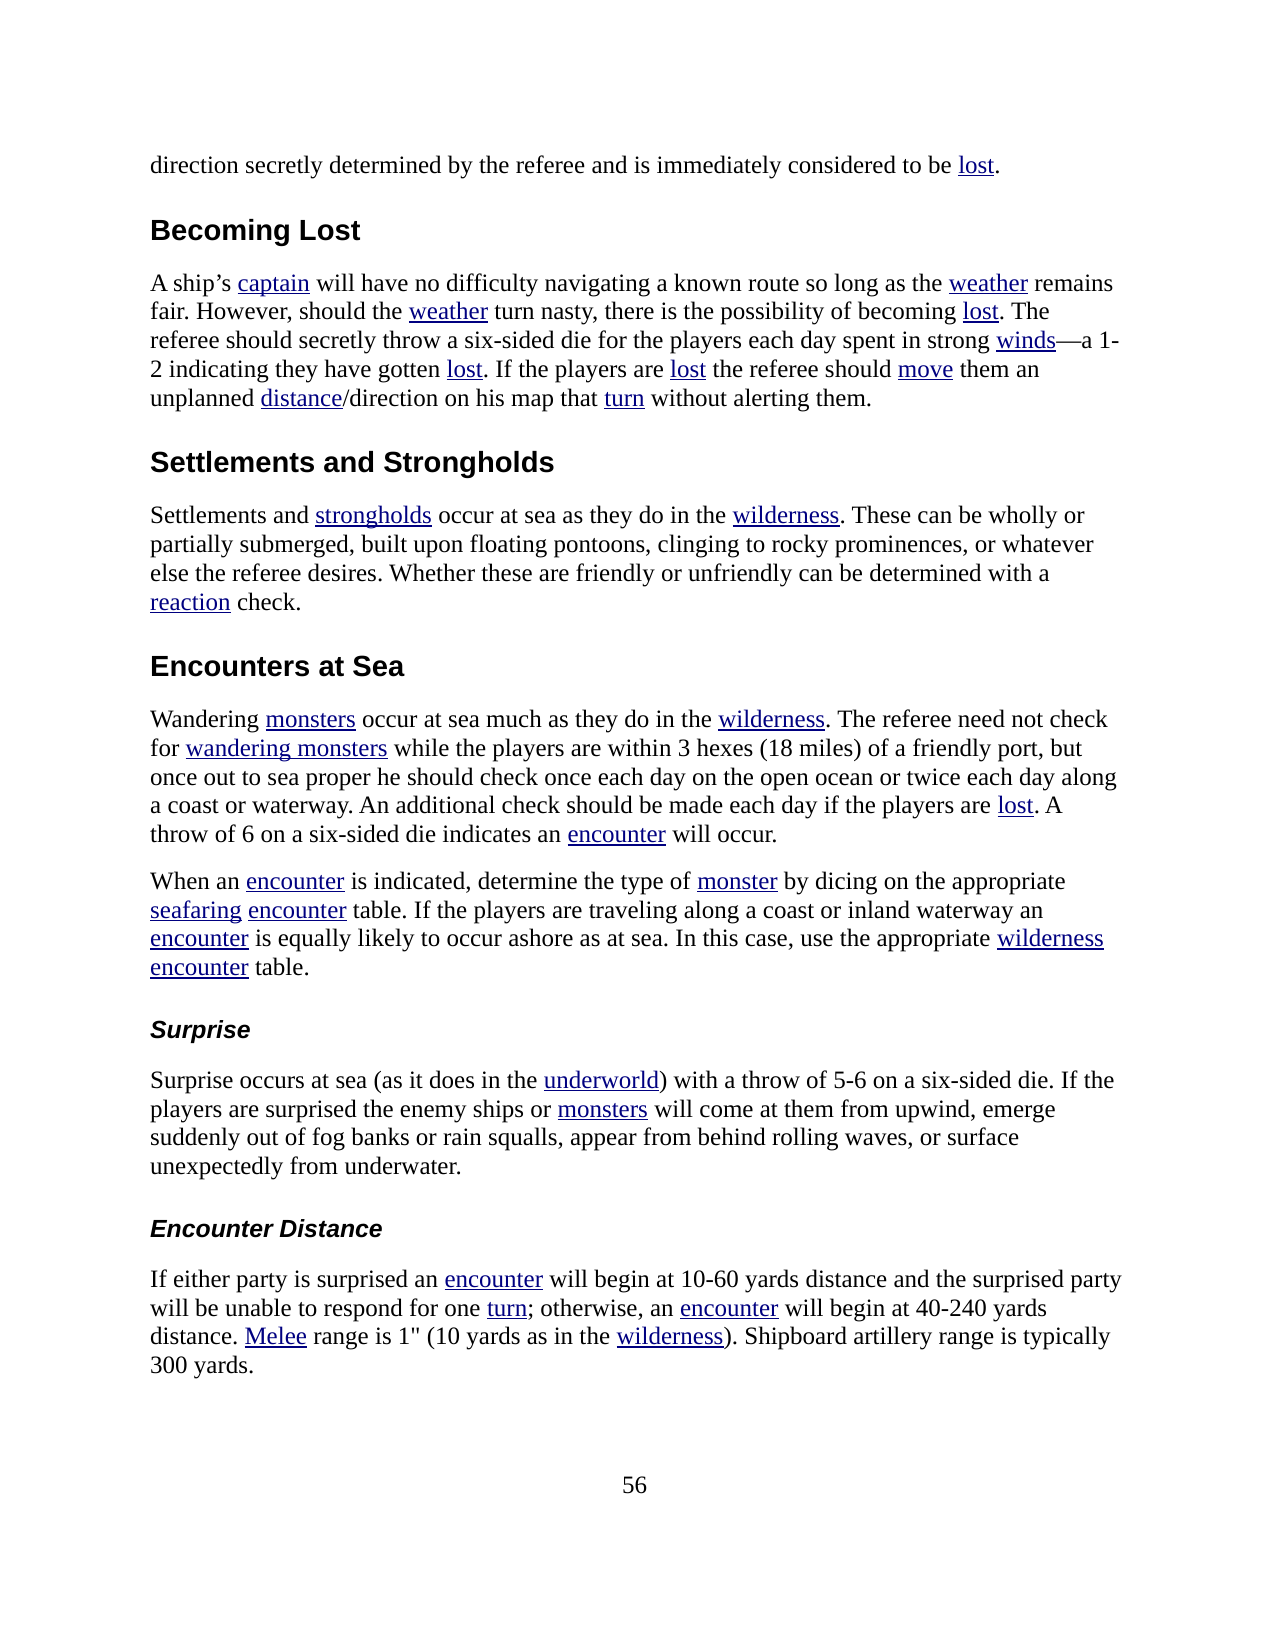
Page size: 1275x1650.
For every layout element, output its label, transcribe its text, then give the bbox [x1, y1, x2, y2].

text A ship’s captain will have no difficulty navigating a known route so long as the weather remains fair. However, should the weather turn nasty, there is the possibility of becoming lost. The referee should secretly throw a six-sided die for the players each day spent in strong winds—a 1-2 indicating they have gotten lost. If the players are lost the referee should move them an unplanned distance/direction on his map that turn without alerting them. [150, 268, 1125, 411]
text Wandering monsters occur at sea much as they do in the wilderness. The referee need not check for wandering monsters while the players are within 3 hexes (18 miles) of a friendly port, but once out to sea proper he should check once each day on the open ocean or twice each day along a coast or waterway. An additional check should be made each day if the players are lost. A throw of 6 on a six-sided die indicates an encounter will occur. [150, 704, 1125, 848]
text Surprise occurs at sea (as it does in the underworld) with a throw of 5-6 on a six-sided die. If the players are surprised the enemy ships or monsters will come at them from upwind, emerge suddenly out of fog banks or rain squalls, appear from behind rolling waves, or surface unexpectedly from underwater. [150, 1065, 1125, 1180]
subtitle Surprise [150, 1015, 1125, 1043]
text If either party is surprised an encounter will begin at 10-60 yards distance and the surprised party will be unable to respond for one turn; otherwise, an encounter will begin at 40-240 yards distance. Melee range is 1" (10 yards as in the wilderness). Shipboard artillery range is typically 300 yards. [150, 1264, 1125, 1379]
subtitle Becoming Lost [150, 213, 1125, 246]
text Settlements and strongholds occur at sea as they do in the wilderness. These can be wholly or partially submerged, built upon floating pontoons, clinging to rocky prominences, or whatever else the referee desires. Whether these are friendly or unfriendly can be determined with a reaction check. [150, 500, 1125, 615]
text direction secretly determined by the referee and is immediately considered to be lost. [150, 150, 1125, 179]
subtitle Encounter Distance [150, 1214, 1125, 1242]
text When an encounter is indicated, determine the type of monster by dicing on the appropriate seafaring encounter table. If the players are traveling along a coast or inland waterway an encounter is equally likely to occur ashore as at sea. In this case, use the appropriate wilderness encounter table. [150, 866, 1125, 981]
subtitle Encounters at Sea [150, 649, 1125, 683]
subtitle Settlements and Strongholds [150, 445, 1125, 479]
